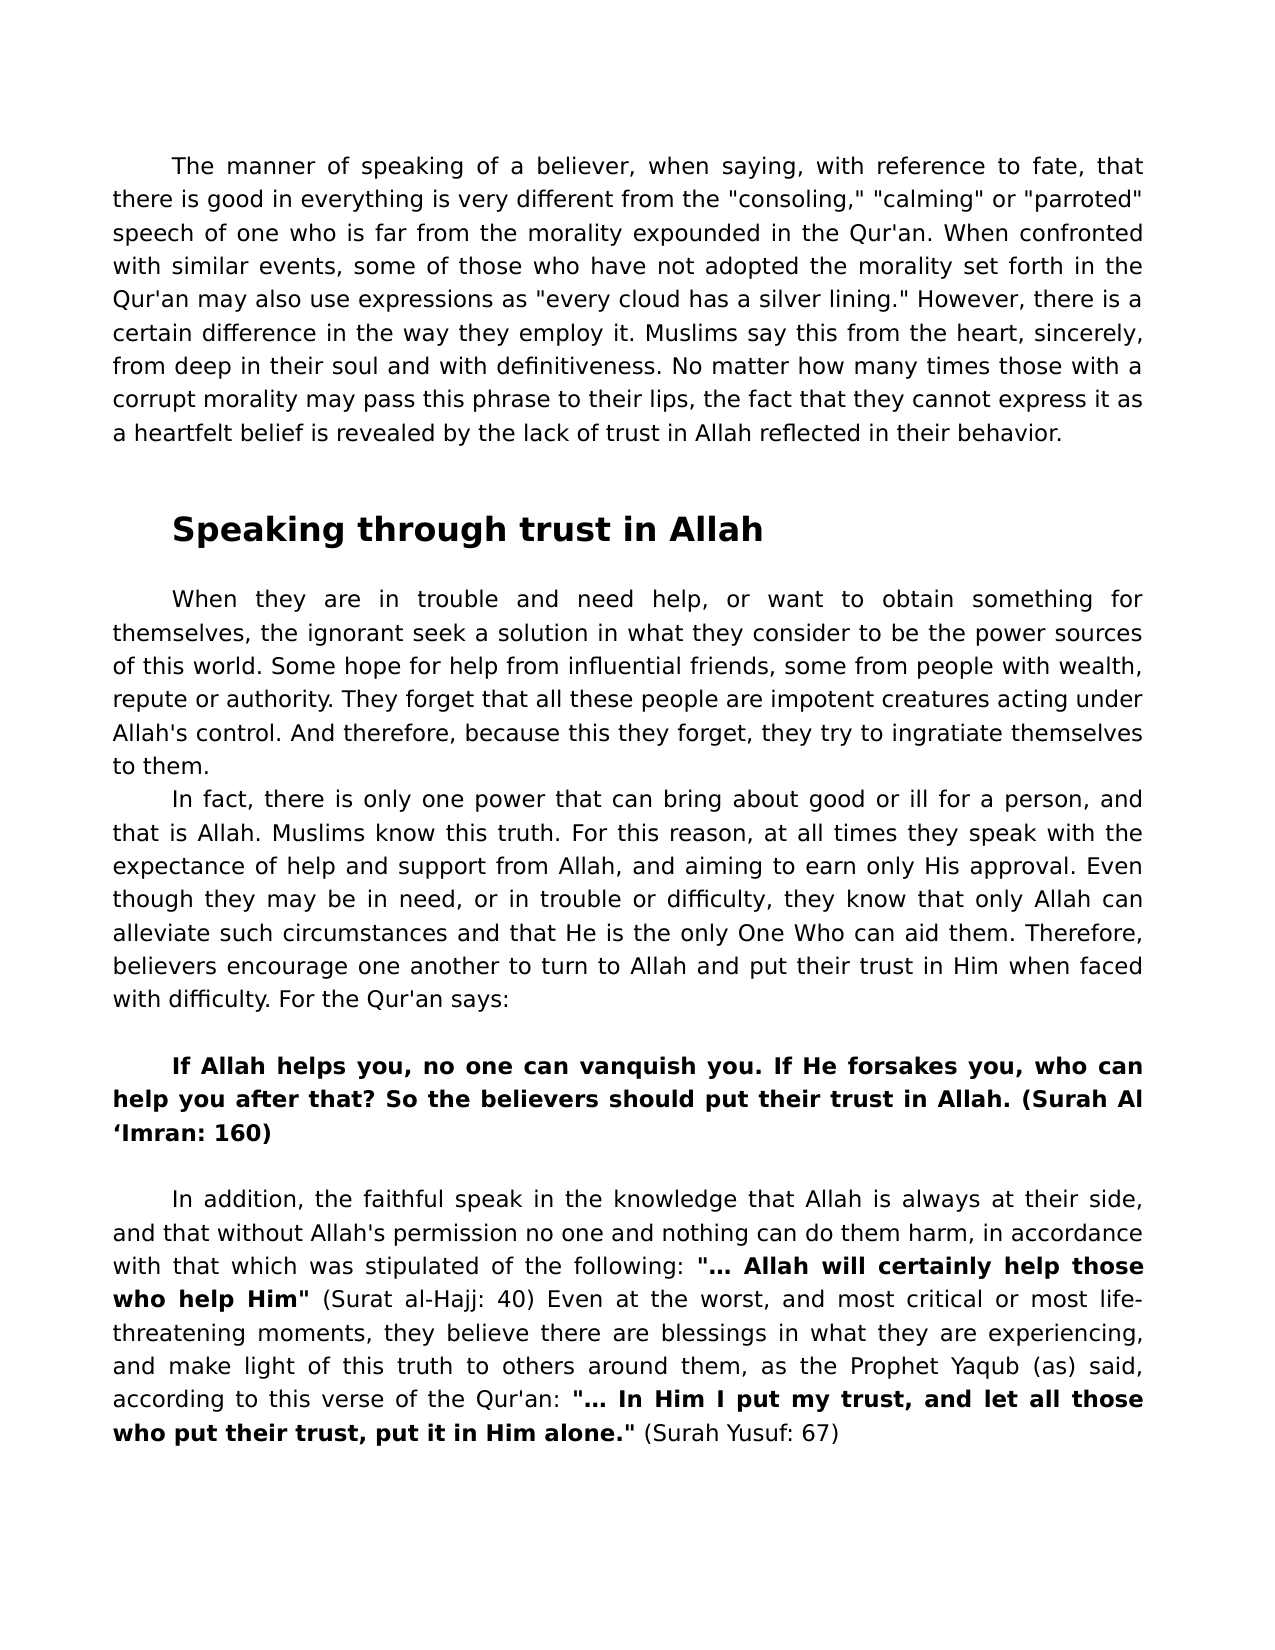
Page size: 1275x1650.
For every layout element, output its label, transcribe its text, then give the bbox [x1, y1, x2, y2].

text If Allah helps you, no one can vanquish you. If He forsakes you, who can help you after that? So the believers should put their trust in Allah. (Surah Al ‘Imran: 160) [112, 1048, 1145, 1148]
text When they are in trouble and need help, or want to obtain something for themselves, the ignorant seek a solution in what they consider to be the power sources of this world. Some hope for help from influential friends, some from people with wealth, repute or authority. They forget that all these people are impotent creatures acting under Allah's control. And therefore, because this they forget, they try to ingratiate themselves to them. [112, 581, 1145, 781]
text Speaking through trust in Allah [112, 514, 1145, 548]
text The manner of speaking of a believer, when saying, with reference to fate, that there is good in everything is very different from the "consoling," "calming" or "parroted" speech of one who is far from the morality expounded in the Qur'an. When confronted with similar events, some of those who have not adopted the morality set forth in the Qur'an may also use expressions as "every cloud has a silver lining." However, there is a certain difference in the way they employ it. Muslims say this from the heart, sincerely, from deep in their soul and with definitiveness. No matter how many times those with a corrupt morality may pass this phrase to their lips, the fact that they cannot express it as a heartfelt belief is revealed by the lack of trust in Allah reflected in their behavior. [112, 148, 1145, 448]
text In addition, the faithful speak in the knowledge that Allah is always at their side, and that without Allah's permission no one and nothing can do them harm, in accordance with that which was stipulated of the following: "… Allah will certainly help those who help Him" (Surat al-Hajj: 40) Even at the worst, and most critical or most life-threatening moments, they believe there are blessings in what they are experiencing, and make light of this truth to others around them, as the Prophet Yaqub (as) said, according to this verse of the Qur'an: "… In Him I put my trust, and let all those who put their trust, put it in Him alone." (Surah Yusuf: 67) [112, 1181, 1145, 1448]
text In fact, there is only one power that can bring about good or ill for a person, and that is Allah. Muslims know this truth. For this reason, at all times they speak with the expectance of help and support from Allah, and aiming to earn only His approval. Even though they may be in need, or in trouble or difficulty, they know that only Allah can alleviate such circumstances and that He is the only One Who can aid them. Therefore, believers encourage one another to turn to Allah and put their trust in Him when faced with difficulty. For the Qur'an says: [112, 781, 1145, 1014]
